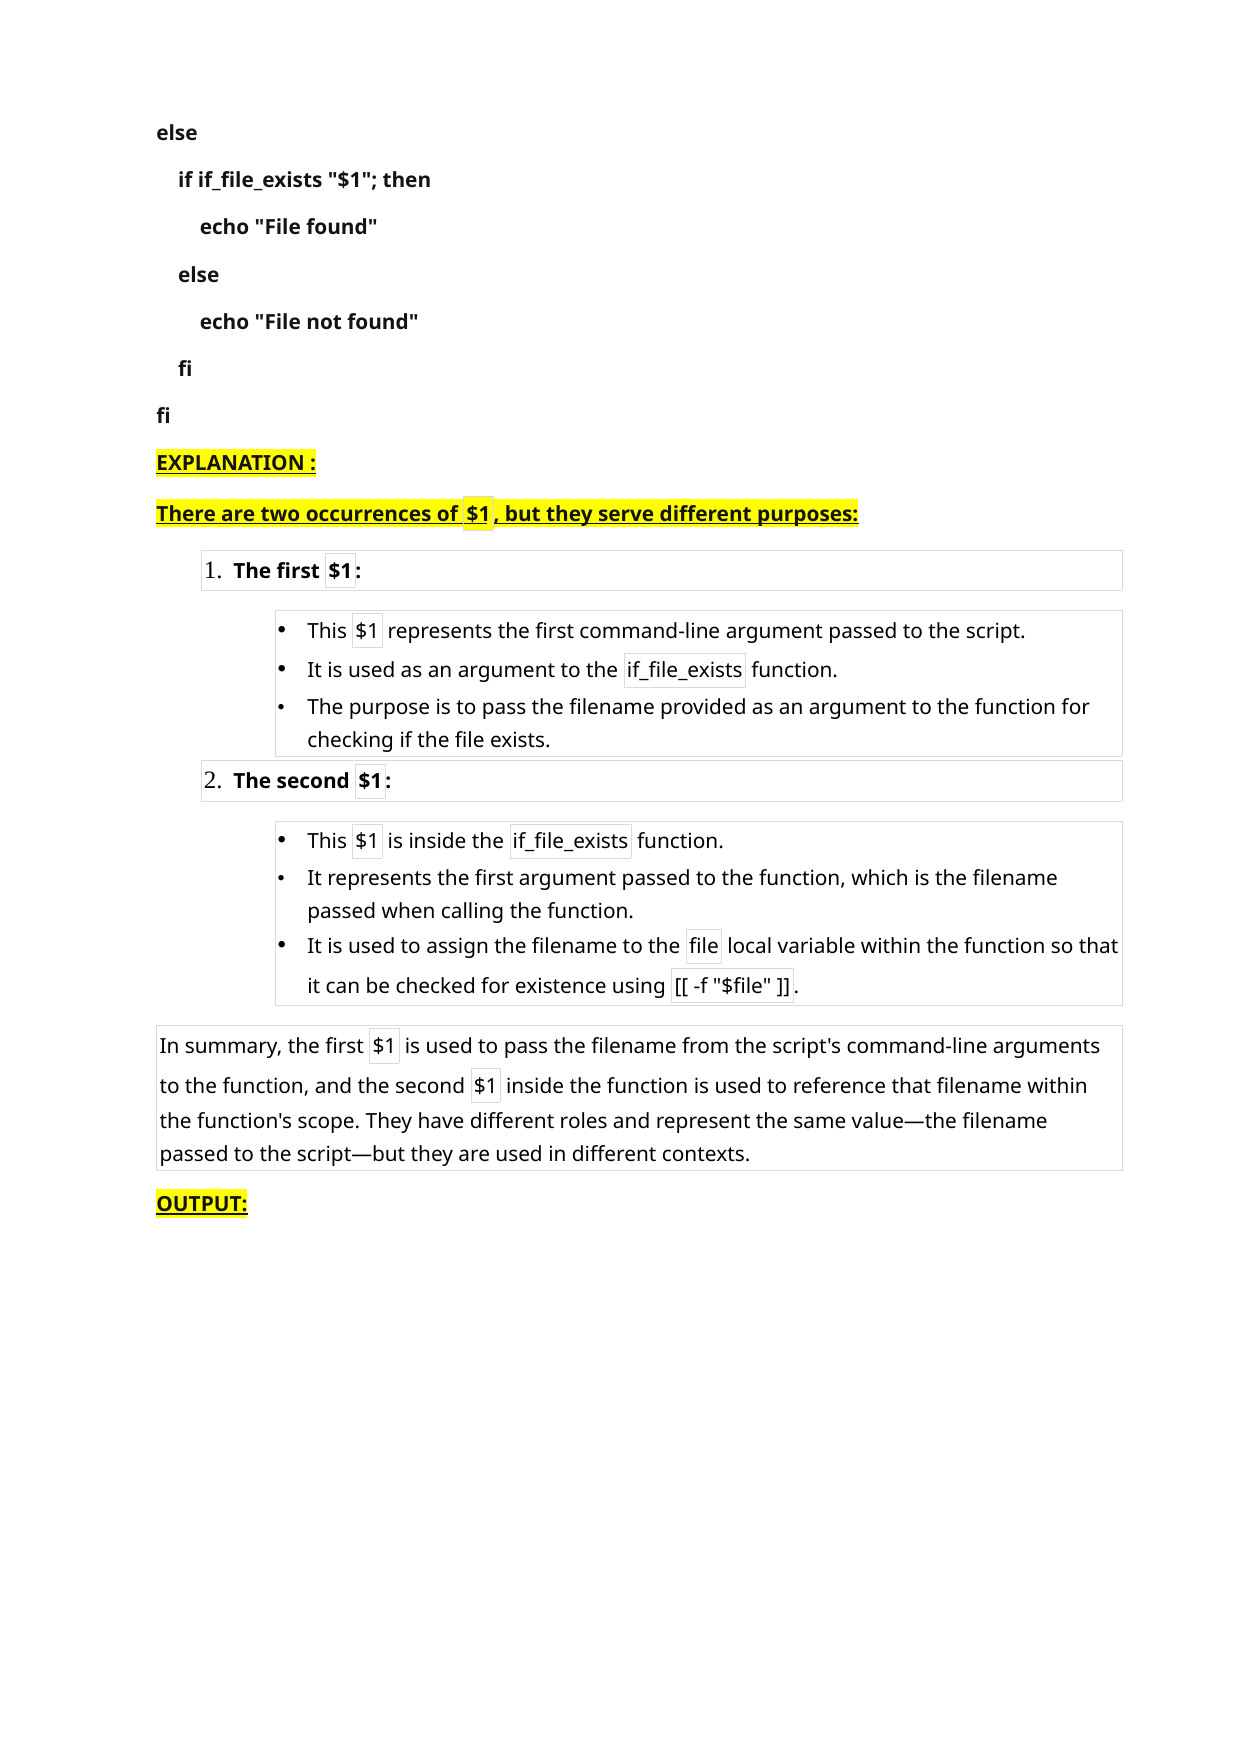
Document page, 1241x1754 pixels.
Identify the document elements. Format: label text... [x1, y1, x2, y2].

text OUTPUT: [156, 1189, 1122, 1218]
list It represents the first argument passed to the function, which is the filename passed when calling the function. [276, 860, 1122, 924]
text , but they serve different purposes: [494, 496, 1122, 530]
list The purpose is to pass the filename provided as an argument to the function for checking if the file exists. [276, 689, 1122, 756]
text else [156, 260, 1122, 288]
text else [156, 118, 1122, 147]
text echo "File not found" [156, 307, 1122, 335]
list It is used to assign the filename to the file local variable within the function so that it can be checked for existence using [[ -f "$file" ]]. [276, 925, 1122, 1005]
list The second $1: [202, 761, 1122, 801]
text if if_file_exists "$1"; then [156, 165, 1122, 194]
list It is used as an argument to the if_file_exists function. [276, 649, 1122, 687]
text [156, 524, 463, 530]
text $1 [464, 497, 493, 530]
text There are two occurrences of [156, 496, 463, 523]
list This $1 represents the first command-line argument passed to the script. [276, 611, 1122, 647]
list The first $1: [202, 551, 1122, 590]
text In summary, the first $1 is used to pass the filename from the script's command-line arguments to the function, and the second $1 inside the function is used to reference that filename within the function's scope. They have different roles and represent the same value—the filename passed to the script—but they are used in different contexts. [157, 1026, 1122, 1170]
text echo "File found" [156, 212, 1122, 241]
text fi [156, 354, 1122, 382]
text EXPLANATION : [156, 448, 1122, 477]
text fi [156, 401, 1122, 430]
list This $1 is inside the if_file_exists function. [276, 822, 1122, 858]
